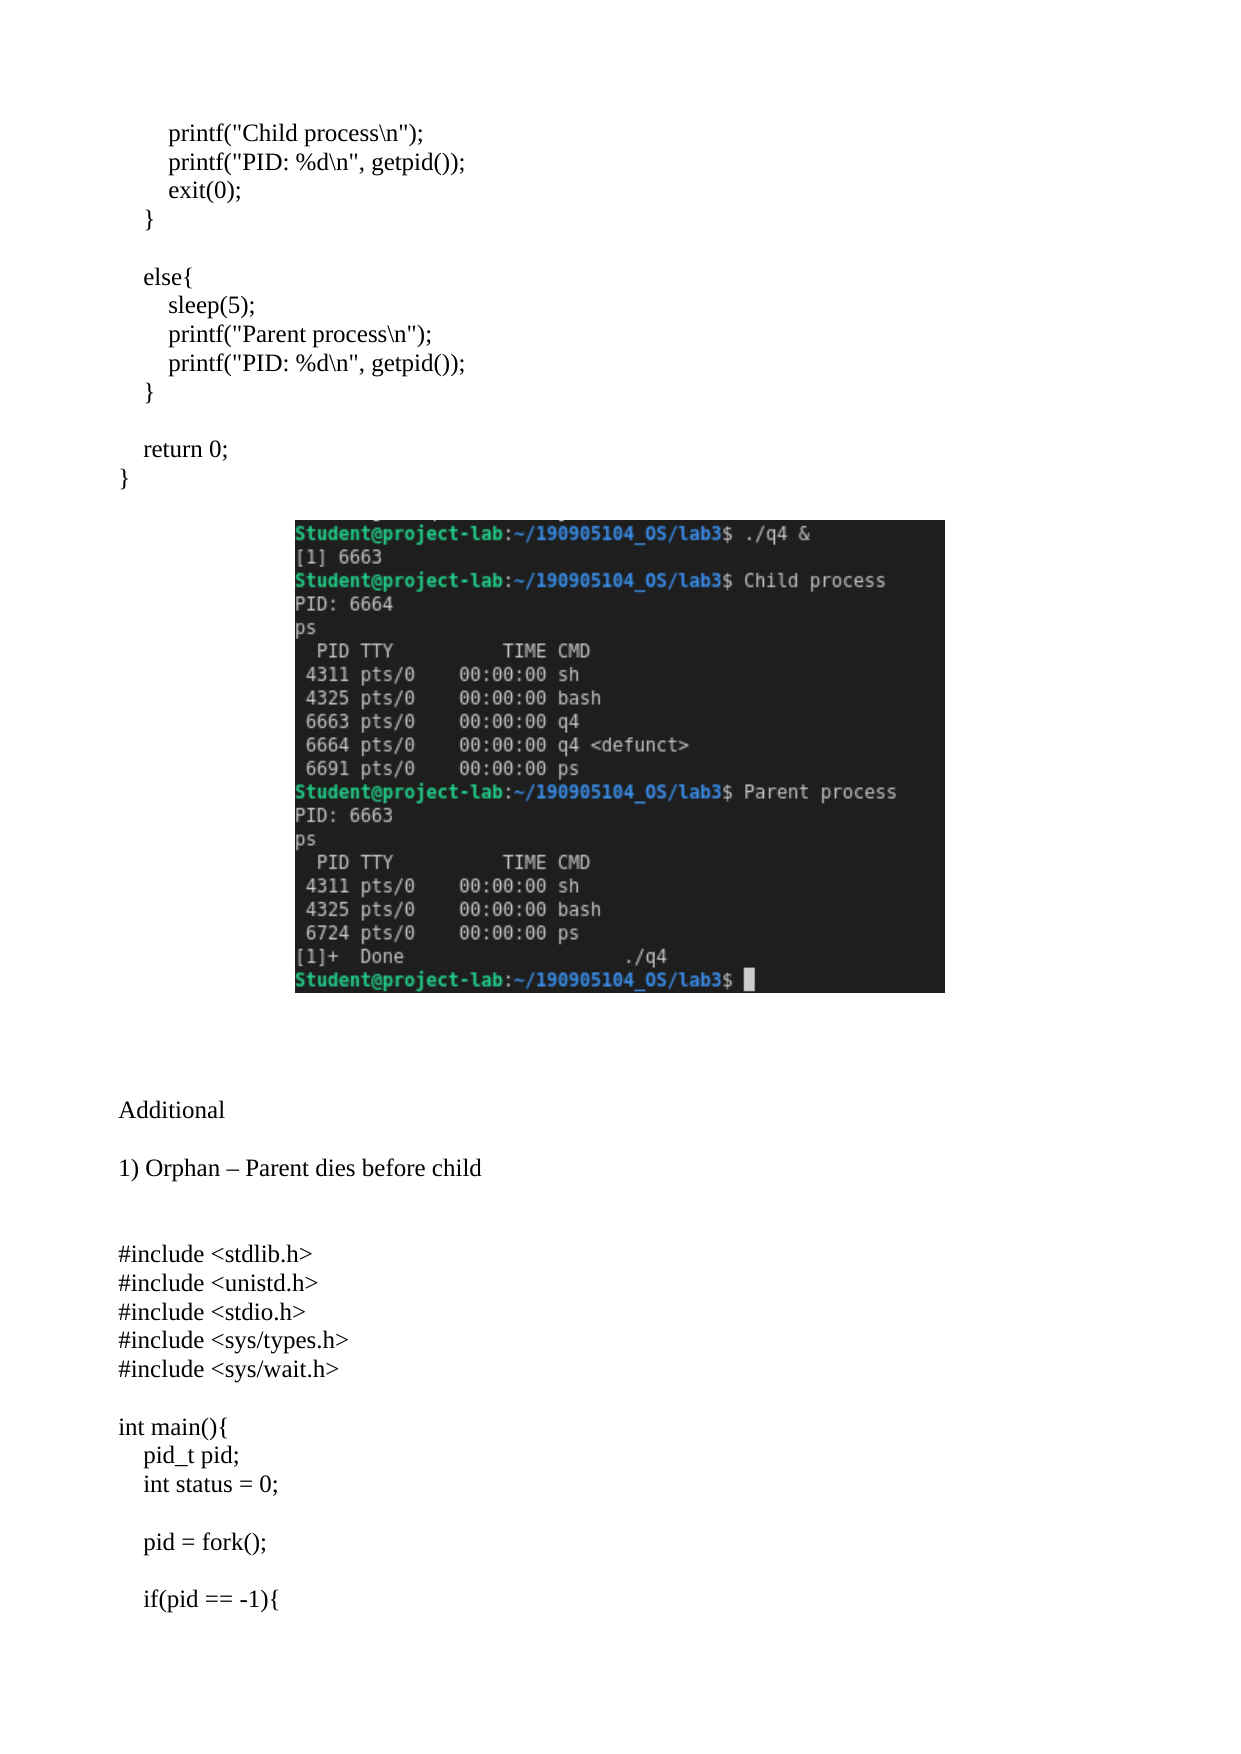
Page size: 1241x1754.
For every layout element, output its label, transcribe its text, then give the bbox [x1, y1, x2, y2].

text sleep(5); [118, 291, 1122, 319]
text int status = 0; [118, 1469, 1122, 1498]
text } [118, 204, 1122, 233]
text else{ [118, 262, 1122, 291]
text 1) Orphan – Parent dies before child [118, 1153, 1122, 1182]
text #include <unistd.h> [118, 1268, 1122, 1297]
picture [295, 520, 945, 993]
text #include <stdio.h> [118, 1297, 1122, 1326]
text pid = fork(); [118, 1527, 1122, 1556]
text #include <sys/types.h> [118, 1326, 1122, 1354]
text int main(){ [118, 1412, 1122, 1441]
text if(pid == -1){ [118, 1584, 1122, 1613]
text printf("Child process\n"); [118, 118, 1122, 147]
text printf("Parent process\n"); [118, 319, 1122, 348]
text pid_t pid; [118, 1441, 1122, 1469]
text return 0; [118, 434, 1122, 463]
text printf("PID: %d\n", getpid()); [118, 348, 1122, 377]
text exit(0); [118, 176, 1122, 204]
text #include <sys/wait.h> [118, 1354, 1122, 1383]
text } [118, 377, 1122, 406]
text printf("PID: %d\n", getpid()); [118, 147, 1122, 176]
text } [118, 463, 1122, 492]
text Additional [118, 1096, 1122, 1124]
text #include <stdlib.h> [118, 1239, 1122, 1268]
